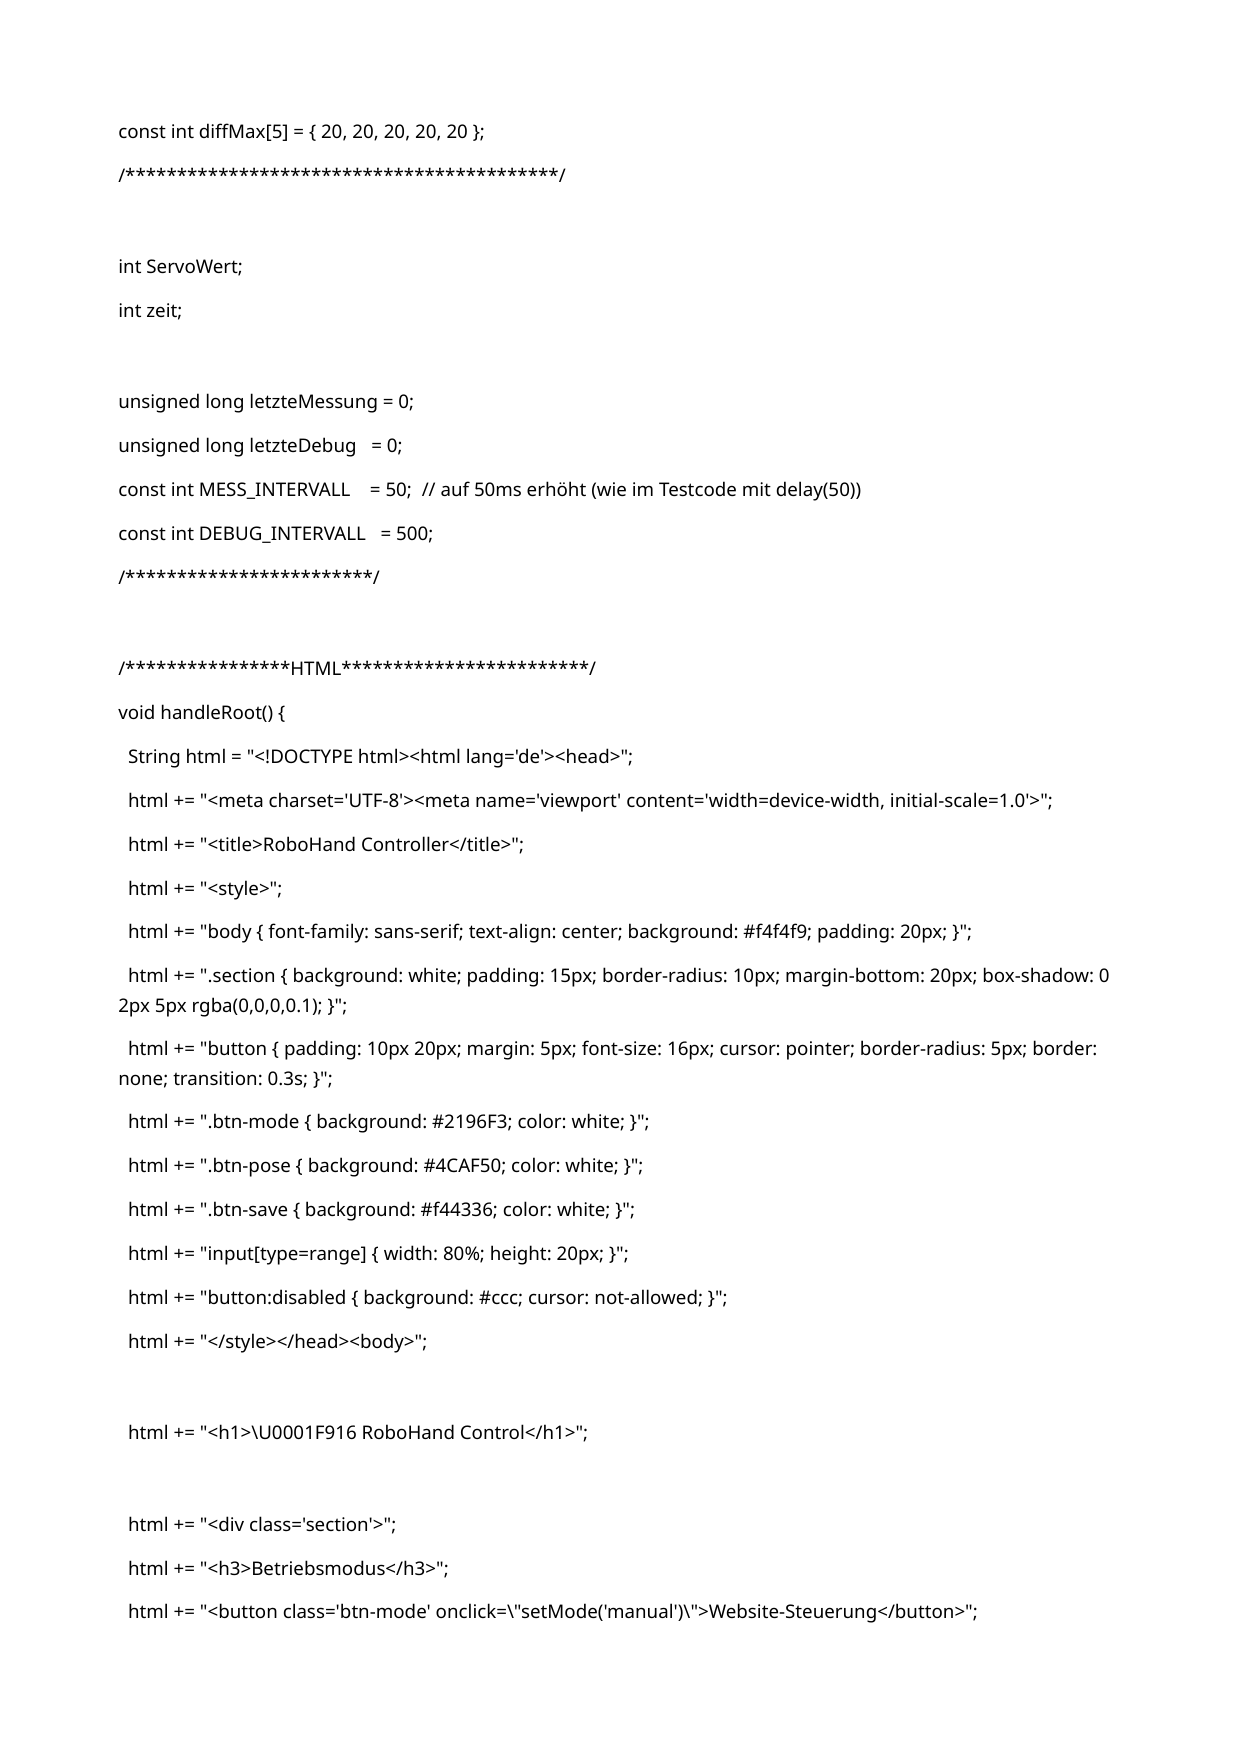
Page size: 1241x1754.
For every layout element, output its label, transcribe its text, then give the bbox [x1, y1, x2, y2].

text html += "<meta charset='UTF-8'><meta name='viewport' content='width=device-width, initial-scale=1.0'>"; [118, 787, 1122, 813]
text unsigned long letzteDebug = 0; [118, 433, 1122, 458]
text /******************************************/ [118, 162, 1122, 187]
text html += "button { padding: 10px 20px; margin: 5px; font-size: 16px; cursor: pointer; border-radius: 5px; border: none; transition: 0.3s; }"; [118, 1036, 1122, 1091]
text html += "<style>"; [118, 875, 1122, 900]
text html += ".btn-pose { background: #4CAF50; color: white; }"; [118, 1153, 1122, 1178]
text html += "button:disabled { background: #ccc; cursor: not-allowed; }"; [118, 1284, 1122, 1310]
text html += "body { font-family: sans-serif; text-align: center; background: #f4f4f9; padding: 20px; }"; [118, 919, 1122, 944]
text const int DEBUG_INTERVALL = 500; [118, 520, 1122, 546]
text html += "<button class='btn-mode' onclick=\"setMode('manual')\">Website-Steuerung</button>"; [118, 1599, 1122, 1624]
text unsigned long letzteMessung = 0; [118, 389, 1122, 414]
text html += "input[type=range] { width: 80%; height: 20px; }"; [118, 1240, 1122, 1266]
text html += "<title>RoboHand Controller</title>"; [118, 831, 1122, 857]
text html += "<h3>Betriebsmodus</h3>"; [118, 1555, 1122, 1580]
text const int diffMax[5] = { 20, 20, 20, 20, 20 }; [118, 118, 1122, 144]
text String html = "<!DOCTYPE html><html lang='de'><head>"; [118, 743, 1122, 769]
text /****************HTML************************/ [118, 656, 1122, 681]
text int zeit; [118, 297, 1122, 323]
text void handleRoot() { [118, 699, 1122, 725]
text html += "</style></head><body>"; [118, 1328, 1122, 1354]
text html += "<div class='section'>"; [118, 1511, 1122, 1537]
text html += ".section { background: white; padding: 15px; border-radius: 10px; margin-bottom: 20px; box-shadow: 0 2px 5px rgba(0,0,0,0.1); }"; [118, 963, 1122, 1017]
text html += ".btn-mode { background: #2196F3; color: white; }"; [118, 1109, 1122, 1134]
text const int MESS_INTERVALL = 50; // auf 50ms erhöht (wie im Testcode mit delay(50)) [118, 476, 1122, 502]
text /************************/ [118, 564, 1122, 590]
text html += ".btn-save { background: #f44336; color: white; }"; [118, 1197, 1122, 1222]
text int ServoWert; [118, 253, 1122, 279]
text html += "<h1>\U0001F916 RoboHand Control</h1>"; [118, 1419, 1122, 1445]
